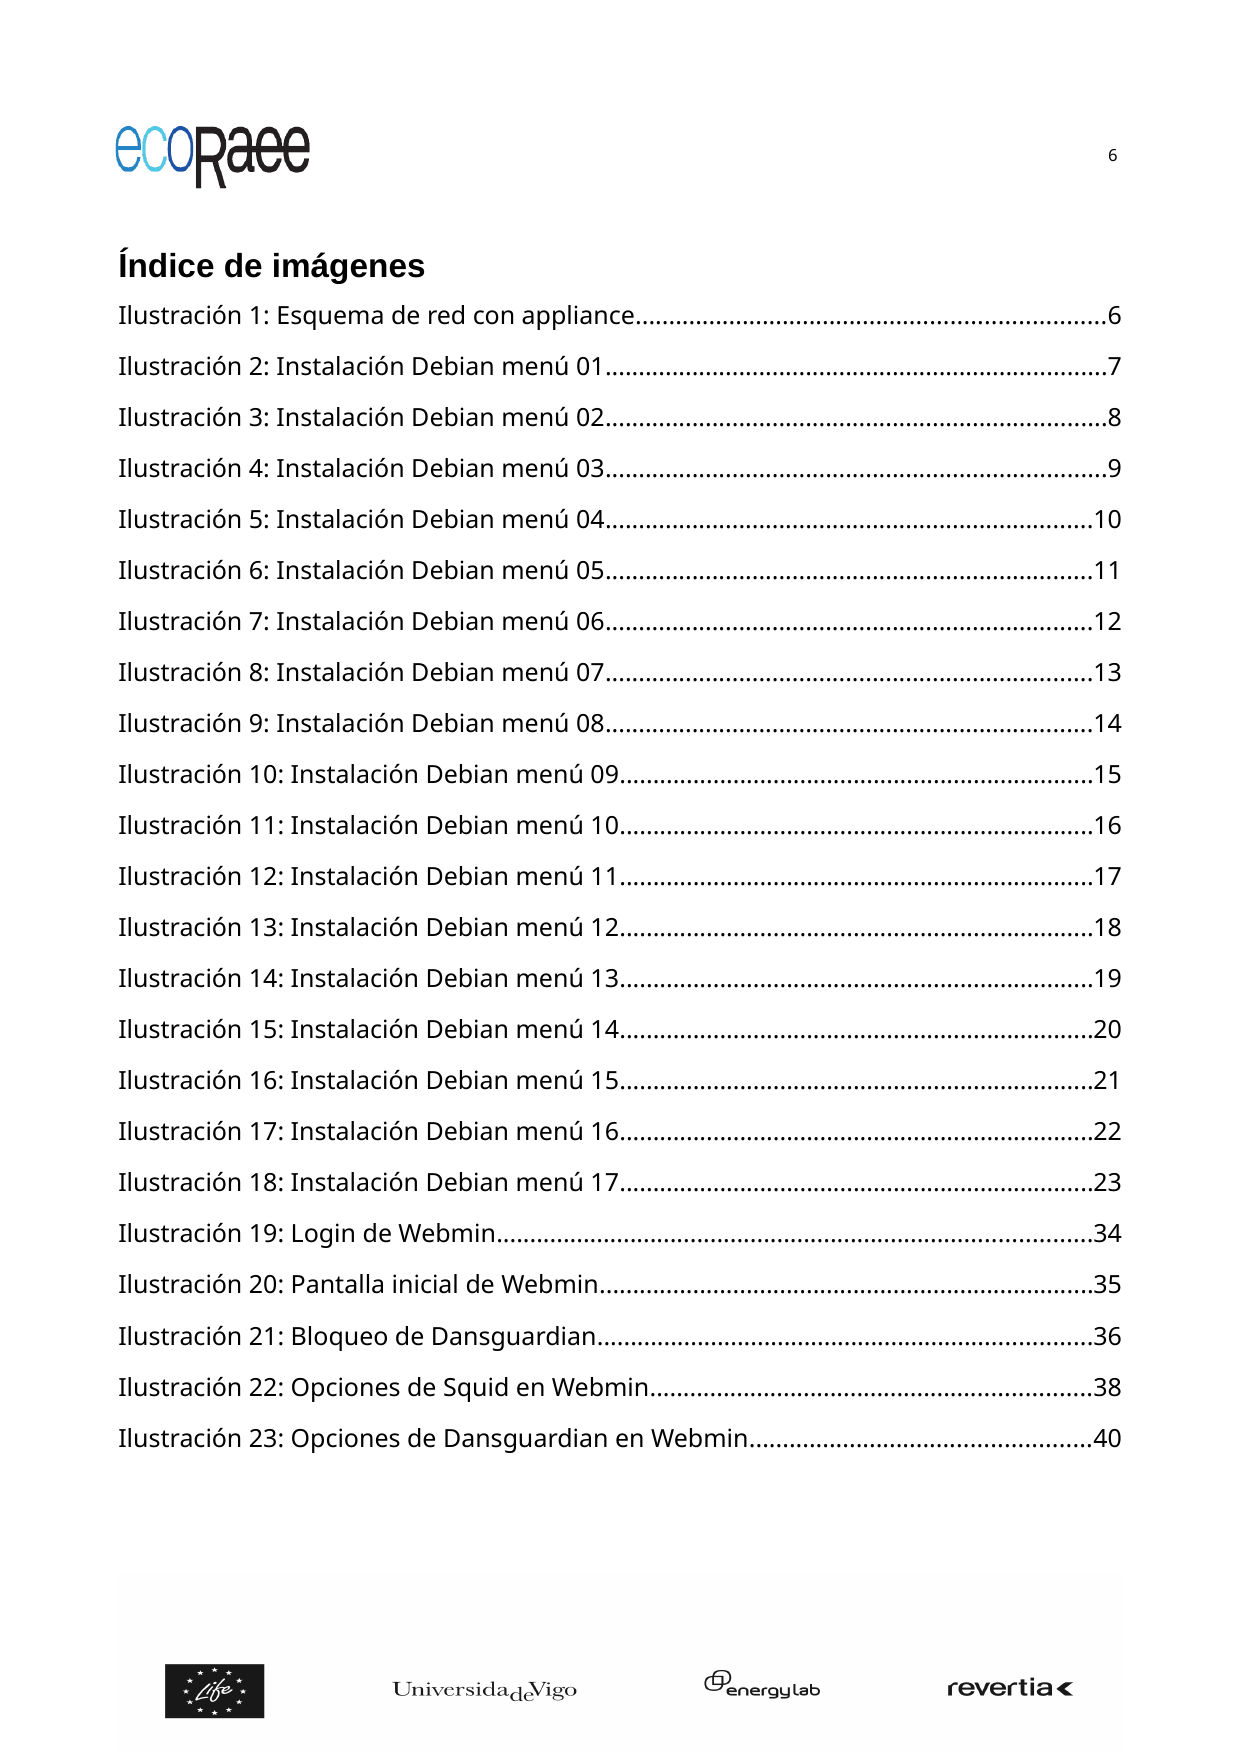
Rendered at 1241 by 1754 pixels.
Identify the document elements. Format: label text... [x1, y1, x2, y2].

text Ilustración 1: Esquema de red con appliance 6 [118, 297, 1122, 331]
picture [117, 1574, 1122, 1754]
text Ilustración 19: Login de Webmin 34 [118, 1216, 1122, 1250]
subtitle Índice de imágenes [118, 246, 1122, 285]
text Ilustración 21: Bloqueo de Dansguardian 36 [118, 1318, 1122, 1352]
text Ilustración 22: Opciones de Squid en Webmin 38 [118, 1369, 1122, 1403]
text Ilustración 14: Instalación Debian menú 13 19 [118, 961, 1122, 995]
text Ilustración 2: Instalación Debian menú 01 7 [118, 348, 1122, 382]
text Ilustración 17: Instalación Debian menú 16 22 [118, 1114, 1122, 1148]
text Ilustración 7: Instalación Debian menú 06 12 [118, 604, 1122, 638]
text Ilustración 3: Instalación Debian menú 02 8 [118, 399, 1122, 433]
text Ilustración 13: Instalación Debian menú 12 18 [118, 910, 1122, 944]
text Ilustración 9: Instalación Debian menú 08 14 [118, 706, 1122, 740]
text Ilustración 18: Instalación Debian menú 17 23 [118, 1165, 1122, 1199]
text Ilustración 4: Instalación Debian menú 03 9 [118, 451, 1122, 484]
text Ilustración 11: Instalación Debian menú 10 16 [118, 808, 1122, 842]
picture [114, 124, 311, 190]
text Ilustración 8: Instalación Debian menú 07 13 [118, 655, 1122, 689]
text Ilustración 23: Opciones de Dansguardian en Webmin 40 [118, 1420, 1122, 1454]
text Ilustración 10: Instalación Debian menú 09 15 [118, 757, 1122, 791]
text Ilustración 20: Pantalla inicial de Webmin 35 [118, 1267, 1122, 1301]
text Ilustración 12: Instalación Debian menú 11 17 [118, 859, 1122, 893]
text Ilustración 15: Instalación Debian menú 14 20 [118, 1012, 1122, 1046]
text Ilustración 5: Instalación Debian menú 04 10 [118, 502, 1122, 536]
text Ilustración 16: Instalación Debian menú 15 21 [118, 1063, 1122, 1097]
text Ilustración 6: Instalación Debian menú 05 11 [118, 553, 1122, 587]
